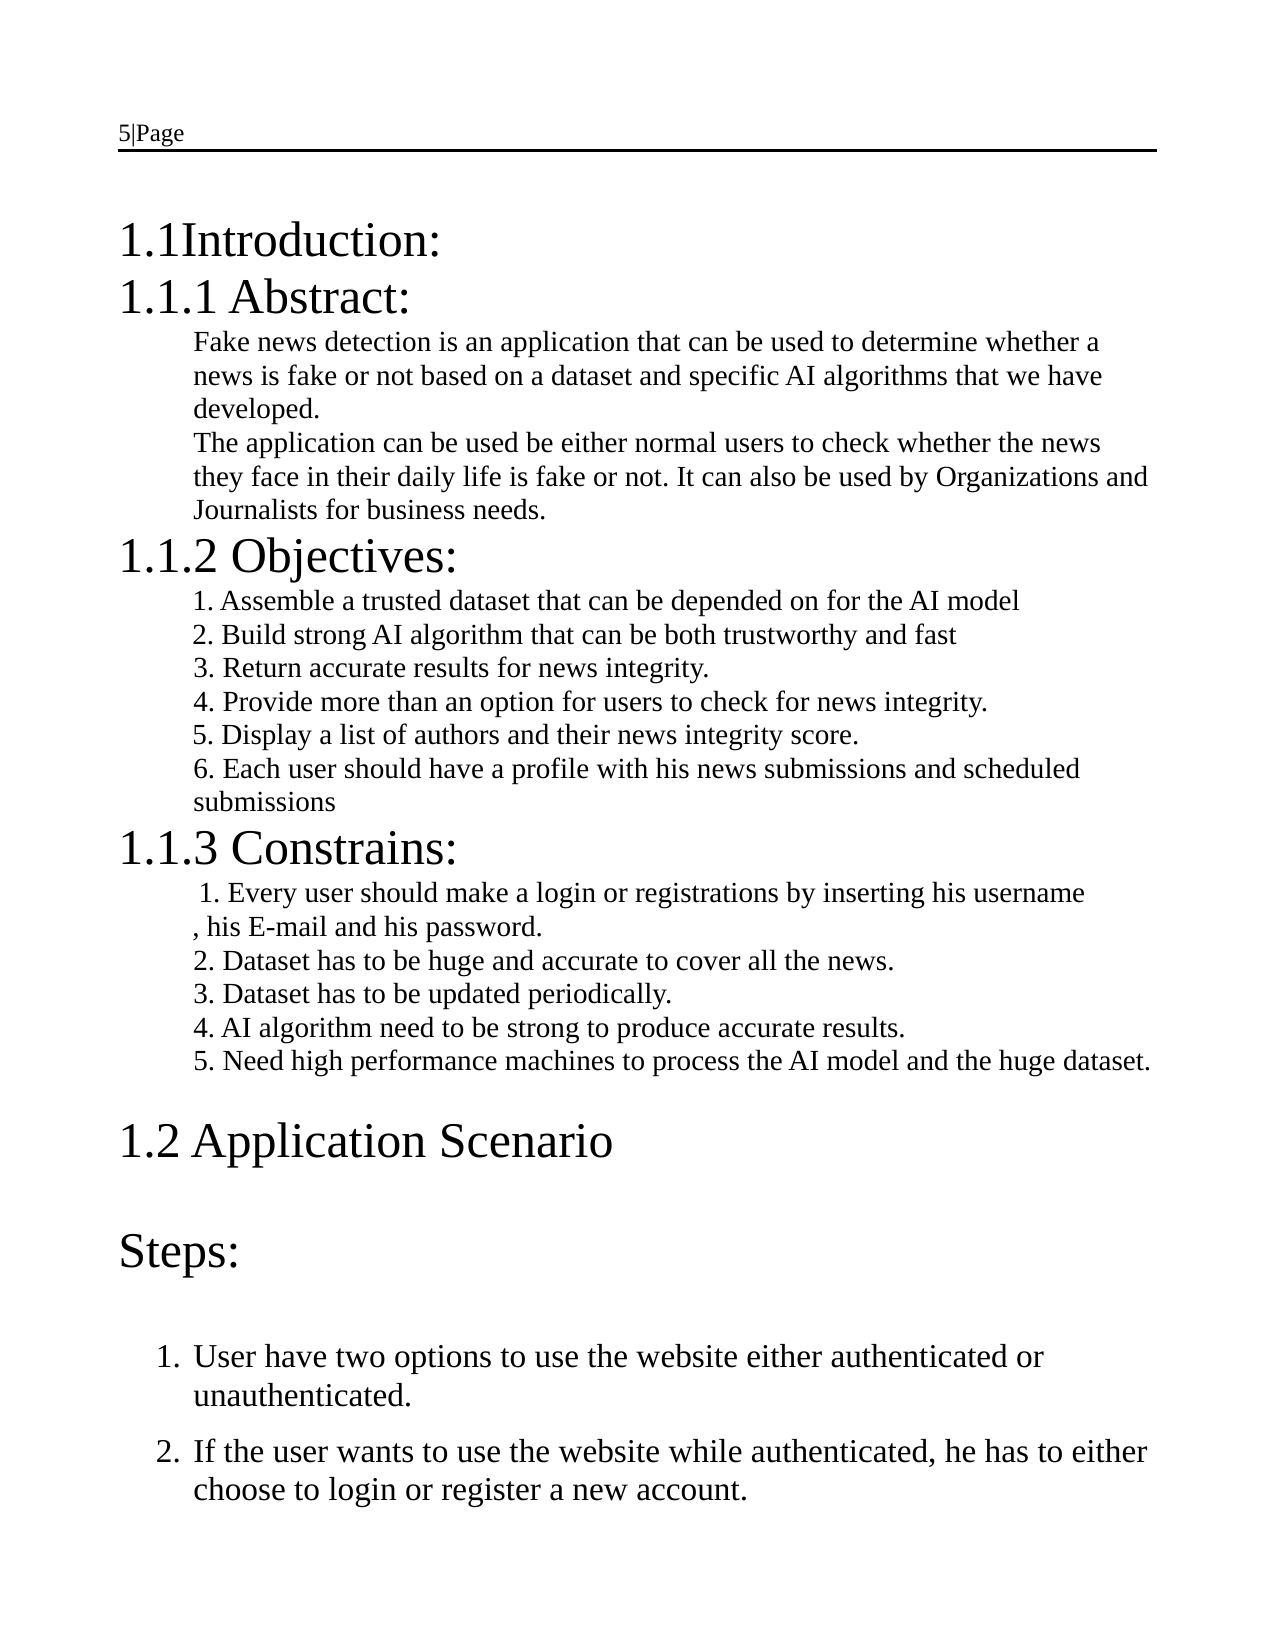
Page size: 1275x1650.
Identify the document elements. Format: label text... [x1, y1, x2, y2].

text Fake news detection is an application that can be used to determine whether a news is fake or not based on a dataset and specific AI algorithms that we have developed. [193, 324, 1157, 425]
text 1.1.1 Abstract: [118, 267, 1157, 324]
list User have two options to use the website either authenticated or unauthenticated. [156, 1337, 1157, 1413]
text 6. Each user should have a profile with his news submissions and scheduled submissions [193, 751, 1157, 818]
text , his E-mail and his password. [118, 909, 1157, 943]
text 1.1.3 Constrains: [118, 818, 1157, 876]
text 1.2 Application Scenario [118, 1110, 1157, 1168]
text The application can be used be either normal users to check whether the news they face in their daily life is fake or not. It can also be used by Organizations and Journalists for business needs. [193, 425, 1157, 526]
text 5. Need high performance machines to process the AI model and the huge dataset. [193, 1043, 1157, 1077]
text 5|Page [118, 118, 1157, 149]
list If the user wants to use the website while authenticated, he has to either choose to login or register a new account. [156, 1431, 1157, 1508]
text 2. Build strong AI algorithm that can be both trustworthy and fast [118, 617, 1157, 650]
text 4. Provide more than an option for users to check for news integrity. [118, 684, 1157, 717]
text 4. AI algorithm need to be strong to produce accurate results. [118, 1010, 1157, 1043]
text 3. Return accurate results for news integrity. [118, 650, 1157, 684]
text 3. Dataset has to be updated periodically. [118, 976, 1157, 1010]
text 2. Dataset has to be huge and accurate to cover all the news. [118, 943, 1157, 976]
text Steps: [118, 1221, 1157, 1278]
text 1.1.2 Objectives: [118, 526, 1157, 583]
text 1. Assemble a trusted dataset that can be depended on for the AI model [118, 583, 1157, 617]
text 1.1Introduction: [118, 209, 1157, 267]
text 1. Every user should make a login or registrations by inserting his username [118, 876, 1157, 909]
text 5. Display a list of authors and their news integrity score. [118, 717, 1157, 751]
